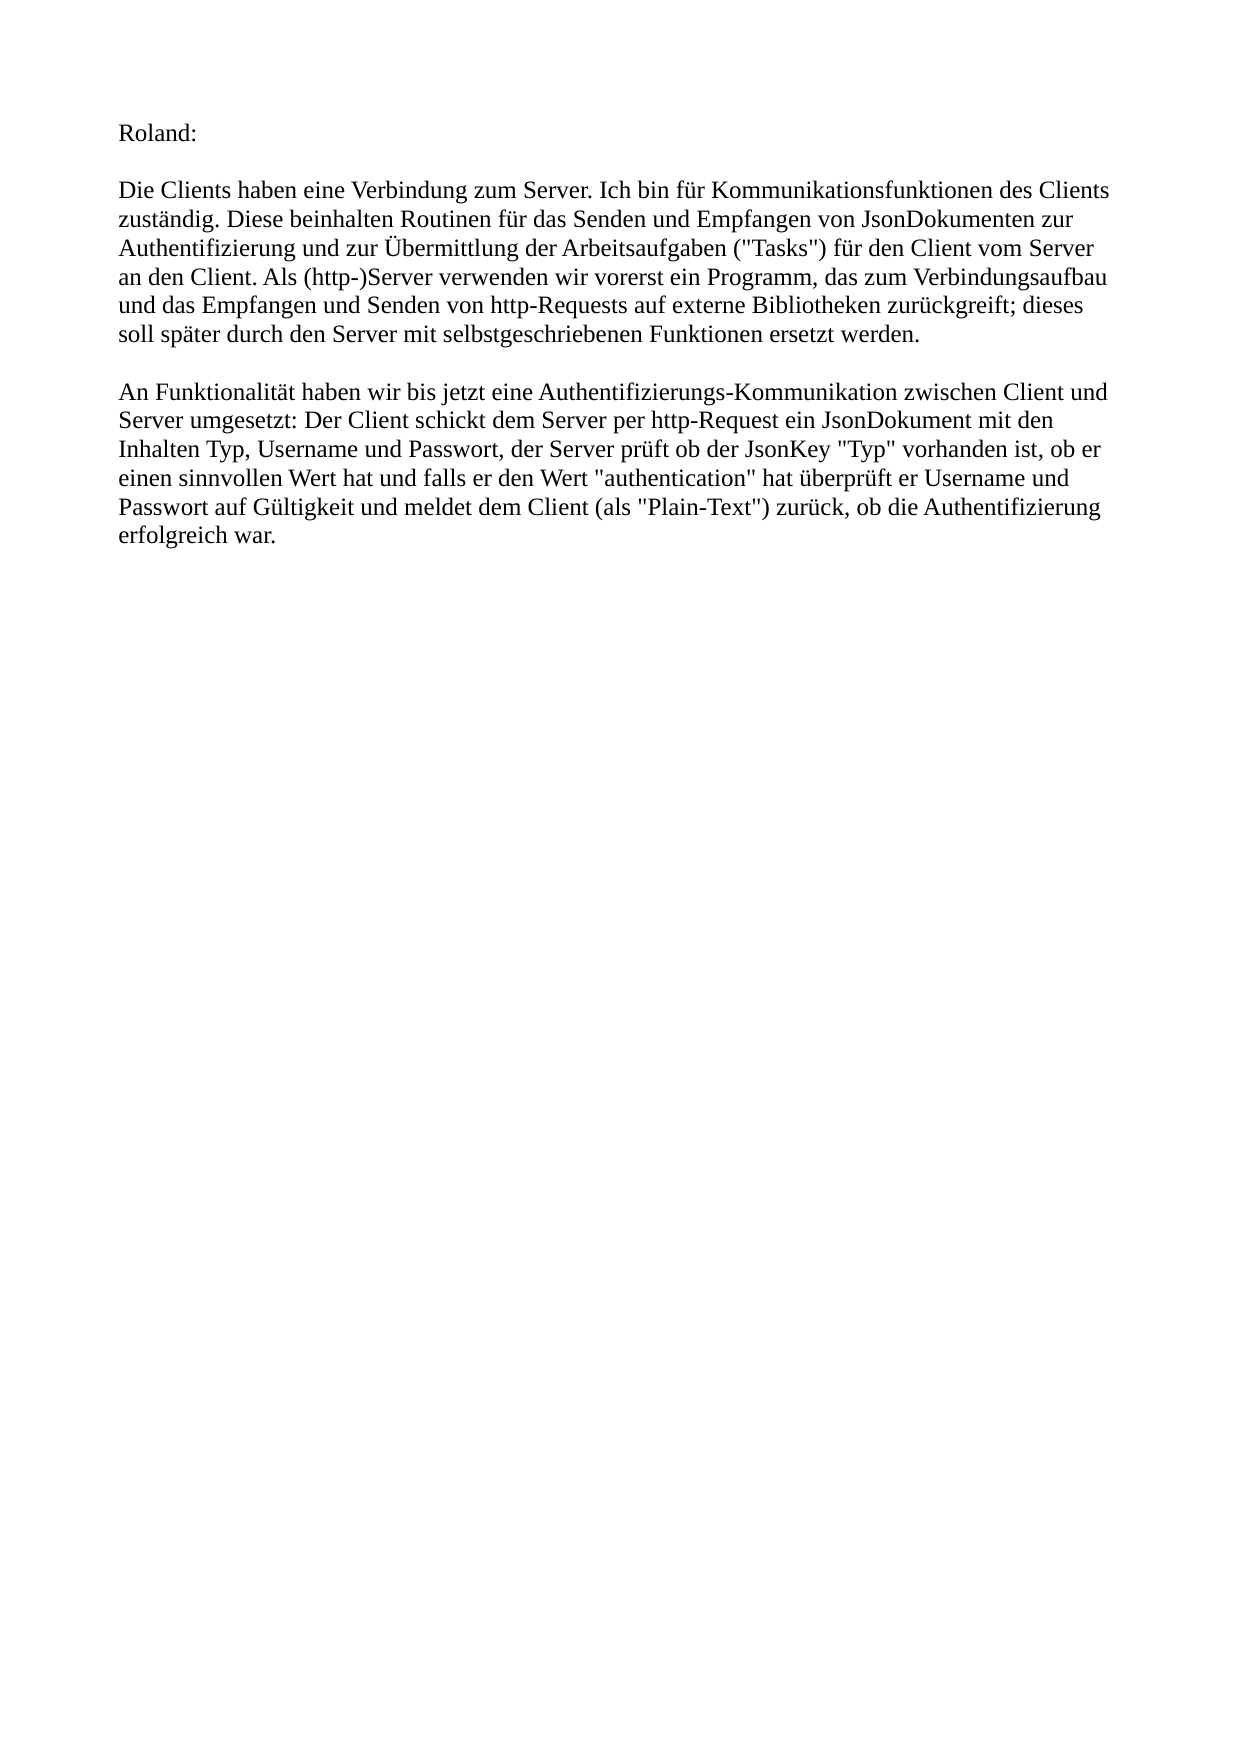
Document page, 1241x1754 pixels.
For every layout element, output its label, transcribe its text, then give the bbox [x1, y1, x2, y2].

text Die Clients haben eine Verbindung zum Server. Ich bin für Kommunikationsfunktionen des Clients zuständig. Diese beinhalten Routinen für das Senden und Empfangen von JsonDokumenten zur Authentifizierung und zur Übermittlung der Arbeitsaufgaben ("Tasks") für den Client vom Server an den Client. Als (http-)Server verwenden wir vorerst ein Programm, das zum Verbindungsaufbau und das Empfangen und Senden von http-Requests auf externe Bibliotheken zurückgreift; dieses soll später durch den Server mit selbstgeschriebenen Funktionen ersetzt werden. [118, 176, 1122, 348]
text An Funktionalität haben wir bis jetzt eine Authentifizierungs-Kommunikation zwischen Client und Server umgesetzt: Der Client schickt dem Server per http-Request ein JsonDokument mit den Inhalten Typ, Username und Passwort, der Server prüft ob der JsonKey "Typ" vorhanden ist, ob er einen sinnvollen Wert hat und falls er den Wert "authentication" hat überprüft er Username und Passwort auf Gültigkeit und meldet dem Client (als "Plain-Text") zurück, ob die Authentifizierung erfolgreich war. [118, 377, 1122, 549]
text Roland: [118, 118, 1122, 147]
